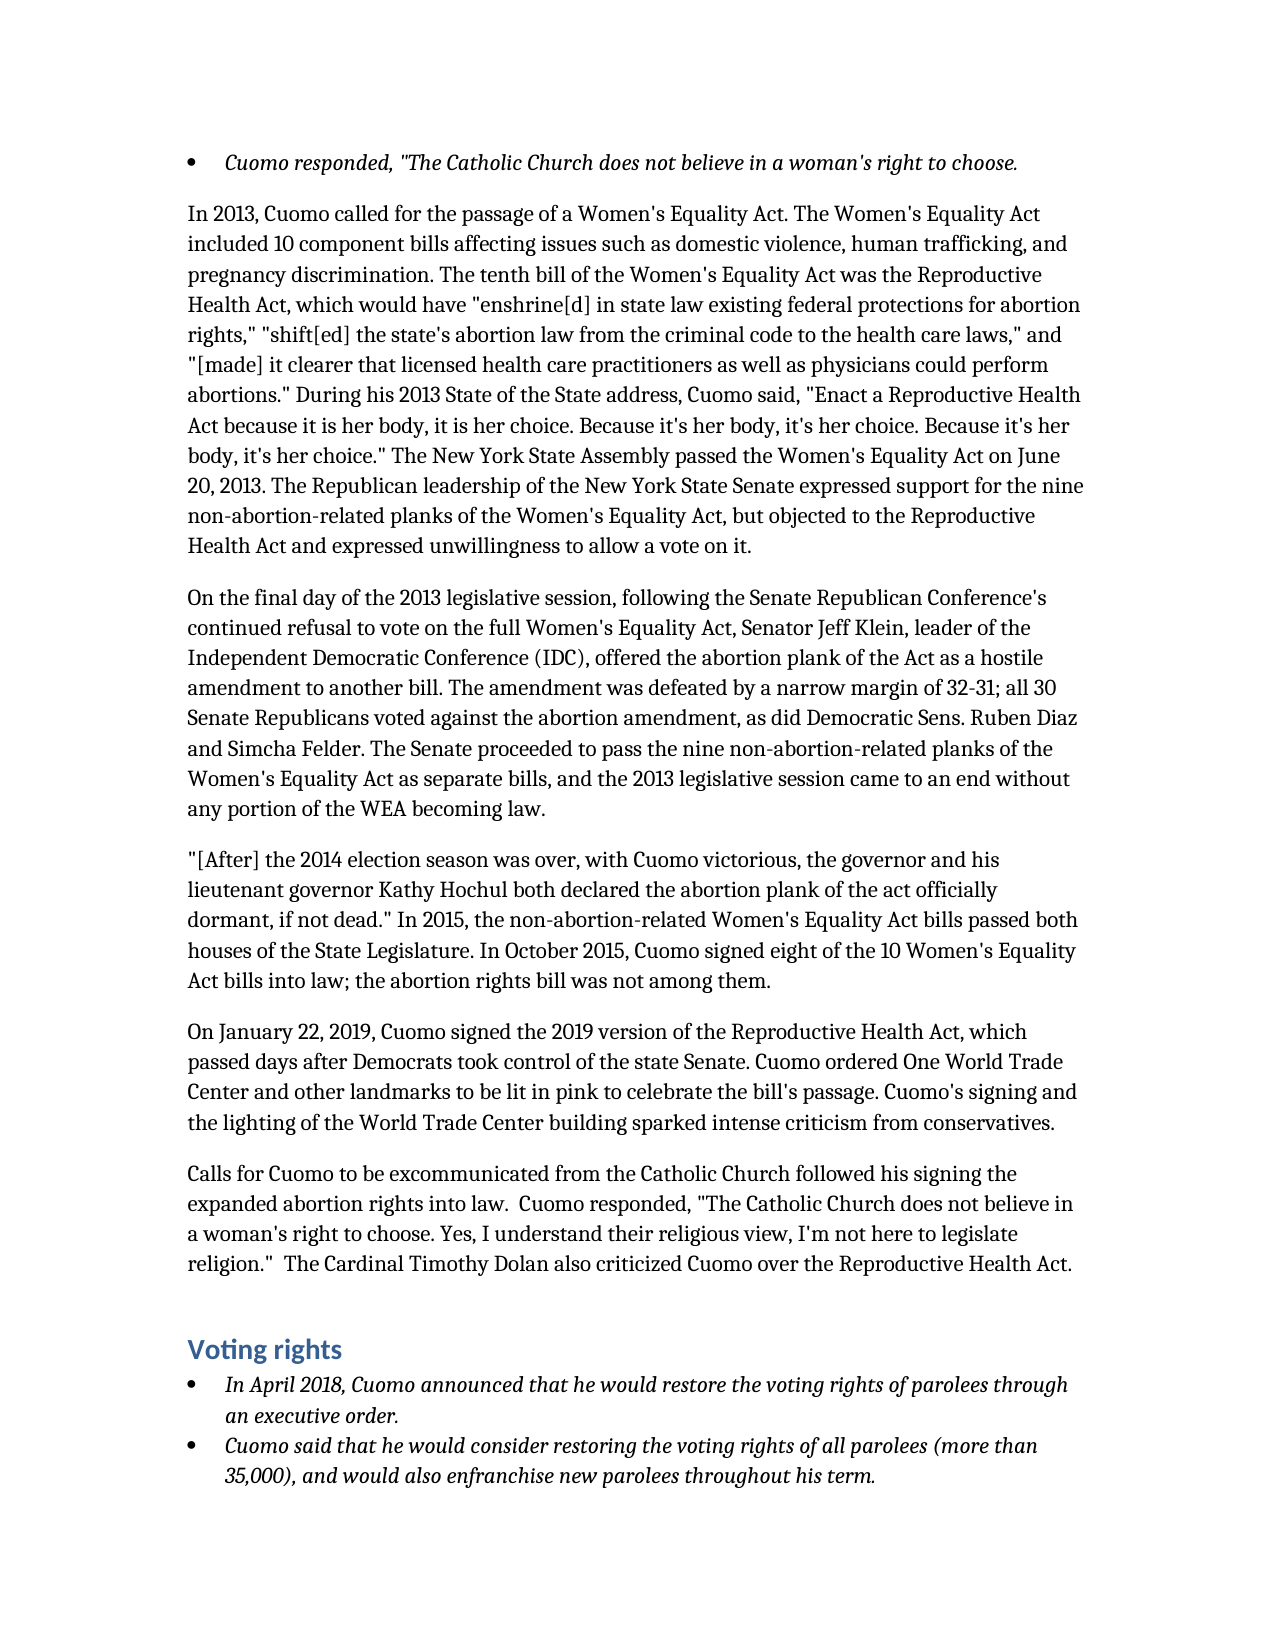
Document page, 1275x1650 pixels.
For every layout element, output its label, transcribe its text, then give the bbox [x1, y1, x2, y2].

text "[After] the 2014 election season was over, with Cuomo victorious, the governor and his lieutenant governor Kathy Hochul both declared the abortion plank of the act officially dormant, if not dead." In 2015, the non-abortion-related Women's Equality Act bills passed both houses of the State Legislature. In October 2015, Cuomo signed eight of the 10 Women's Equality Act bills into law; the abortion rights bill was not among them. [187, 847, 1087, 994]
text On the final day of the 2013 legislative session, following the Senate Republican Conference's continued refusal to vote on the full Women's Equality Act, Senator Jeff Klein, leader of the Independent Democratic Conference (IDC), offered the abortion plank of the Act as a hostile amendment to another bill. The amendment was defeated by a narrow margin of 32-31; all 30 Senate Republicans voted against the abortion amendment, as did Democratic Sens. Ruben Diaz and Simcha Felder. The Senate proceeded to pass the nine non-abortion-related planks of the Women's Equality Act as separate bills, and the 2013 legislative session came to an end without any portion of the WEA becoming law. [187, 584, 1087, 822]
text On January 22, 2019, Cuomo signed the 2019 version of the Reproductive Health Act, which passed days after Democrats took control of the state Senate. Cuomo ordered One World Trade Center and other landmarks to be lit in pink to celebrate the bill's passage. Cuomo's signing and the lighting of the World Trade Center building sparked intense criticism from conservatives. [187, 1019, 1087, 1136]
list Cuomo said that he would consider restoring the voting rights of all parolees (more than 35,000), and would also enfranchise new parolees throughout his term. [187, 1433, 1087, 1489]
subtitle Voting rights [187, 1331, 1087, 1367]
list Cuomo responded, "The Catholic Church does not believe in a woman's right to choose. [187, 150, 1087, 176]
text In 2013, Cuomo called for the passage of a Women's Equality Act. The Women's Equality Act included 10 component bills affecting issues such as domestic violence, human trafficking, and pregnancy discrimination. The tenth bill of the Women's Equality Act was the Reproductive Health Act, which would have "enshrine[d] in state law existing federal protections for abortion rights," "shift[ed] the state's abortion law from the criminal code to the health care laws," and "[made] it clearer that licensed health care practitioners as well as physicians could perform abortions." During his 2013 State of the State address, Cuomo said, "Enact a Reproductive Health Act because it is her body, it is her choice. Because it's her body, it's her choice. Because it's her body, it's her choice." The New York State Assembly passed the Women's Equality Act on June 20, 2013. The Republican leadership of the New York State Senate expressed support for the nine non-abortion-related planks of the Women's Equality Act, but objected to the Reproductive Health Act and expressed unwillingness to allow a vote on it. [187, 201, 1087, 560]
list In April 2018, Cuomo announced that he would restore the voting rights of parolees through an executive order. [187, 1372, 1087, 1429]
text Calls for Cuomo to be excommunicated from the Catholic Church followed his signing the expanded abortion rights into law. Cuomo responded, "The Catholic Church does not believe in a woman's right to choose. Yes, I understand their religious view, I'm not here to legislate religion." The Cardinal Timothy Dolan also criticized Cuomo over the Reproductive Health Act. [187, 1160, 1087, 1277]
